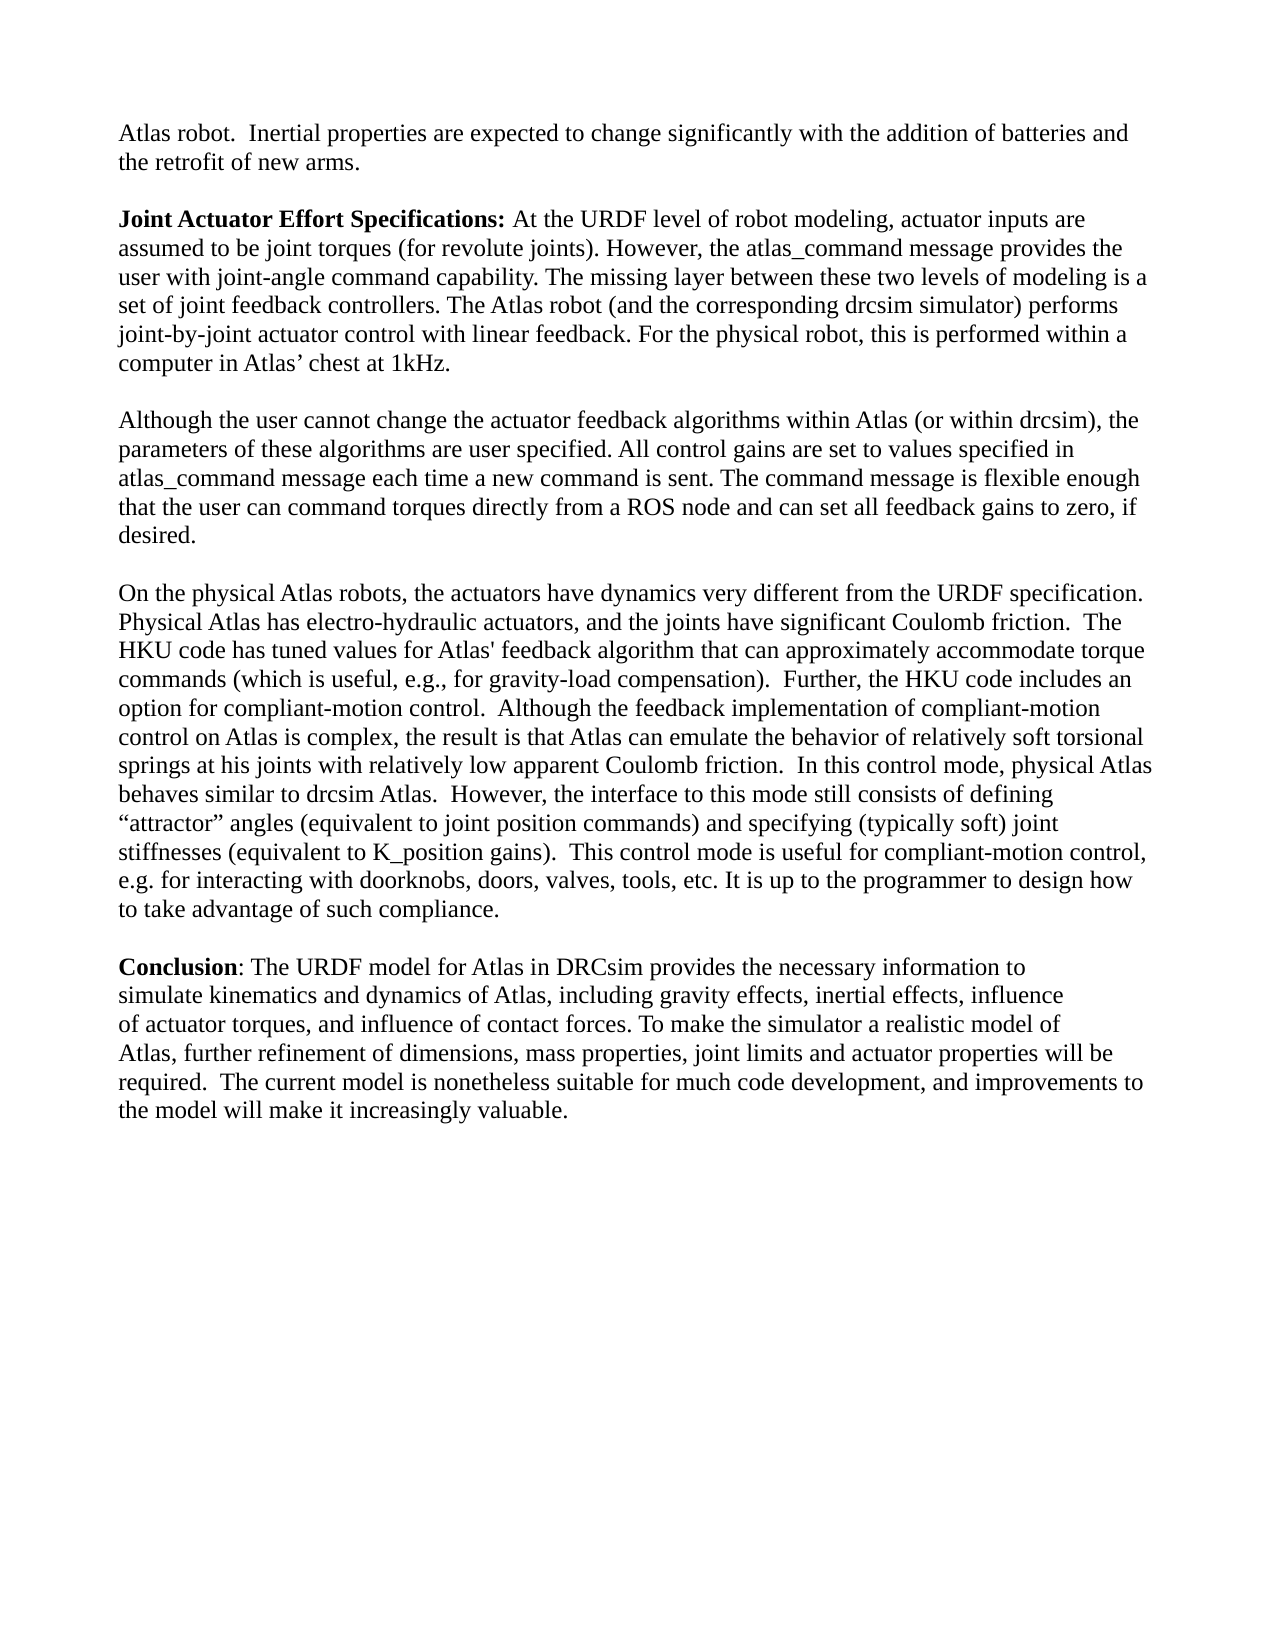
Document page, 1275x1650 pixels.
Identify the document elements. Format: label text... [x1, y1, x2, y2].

text simulate kinematics and dynamics of Atlas, including gravity effects, inertial effects, influence [118, 981, 1157, 1009]
text Although the user cannot change the actuator feedback algorithms within Atlas (or within drcsim), the parameters of these algorithms are user specified. All control gains are set to values specified in atlas_command message each time a new command is sent. The command message is flexible enough that the user can command torques directly from a ROS node and can set all feedback gains to zero, if desired. [118, 406, 1157, 549]
text Atlas robot. Inertial properties are expected to change significantly with the addition of batteries and the retrofit of new arms. [118, 118, 1157, 176]
text On the physical Atlas robots, the actuators have dynamics very different from the URDF specification. Physical Atlas has electro-hydraulic actuators, and the joints have significant Coulomb friction. The HKU code has tuned values for Atlas' feedback algorithm that can approximately accommodate torque commands (which is useful, e.g., for gravity-load compensation). Further, the HKU code includes an option for compliant-motion control. Although the feedback implementation of compliant-motion control on Atlas is complex, the result is that Atlas can emulate the behavior of relatively soft torsional springs at his joints with relatively low apparent Coulomb friction. In this control mode, physical Atlas behaves similar to drcsim Atlas. However, the interface to this mode still consists of defining “attractor” angles (equivalent to joint position commands) and specifying (typically soft) joint stiffnesses (equivalent to K_position gains). This control mode is useful for compliant-motion control, e.g. for interacting with doorknobs, doors, valves, tools, etc. It is up to the programmer to design how to take advantage of such compliance. [118, 578, 1157, 923]
text Atlas, further refinement of dimensions, mass properties, joint limits and actuator properties will be required. The current model is nonetheless suitable for much code development, and improvements to the model will make it increasingly valuable. [118, 1038, 1157, 1124]
text Conclusion: The URDF model for Atlas in DRCsim provides the necessary information to [118, 952, 1157, 981]
text of actuator torques, and influence of contact forces. To make the simulator a realistic model of [118, 1009, 1157, 1038]
text Joint Actuator Effort Specifications: At the URDF level of robot modeling, actuator inputs are assumed to be joint torques (for revolute joints). However, the atlas_command message provides the user with joint-angle command capability. The missing layer between these two levels of modeling is a set of joint feedback controllers. The Atlas robot (and the corresponding drcsim simulator) performs joint-by-joint actuator control with linear feedback. For the physical robot, this is performed within a computer in Atlas’ chest at 1kHz. [118, 204, 1157, 377]
